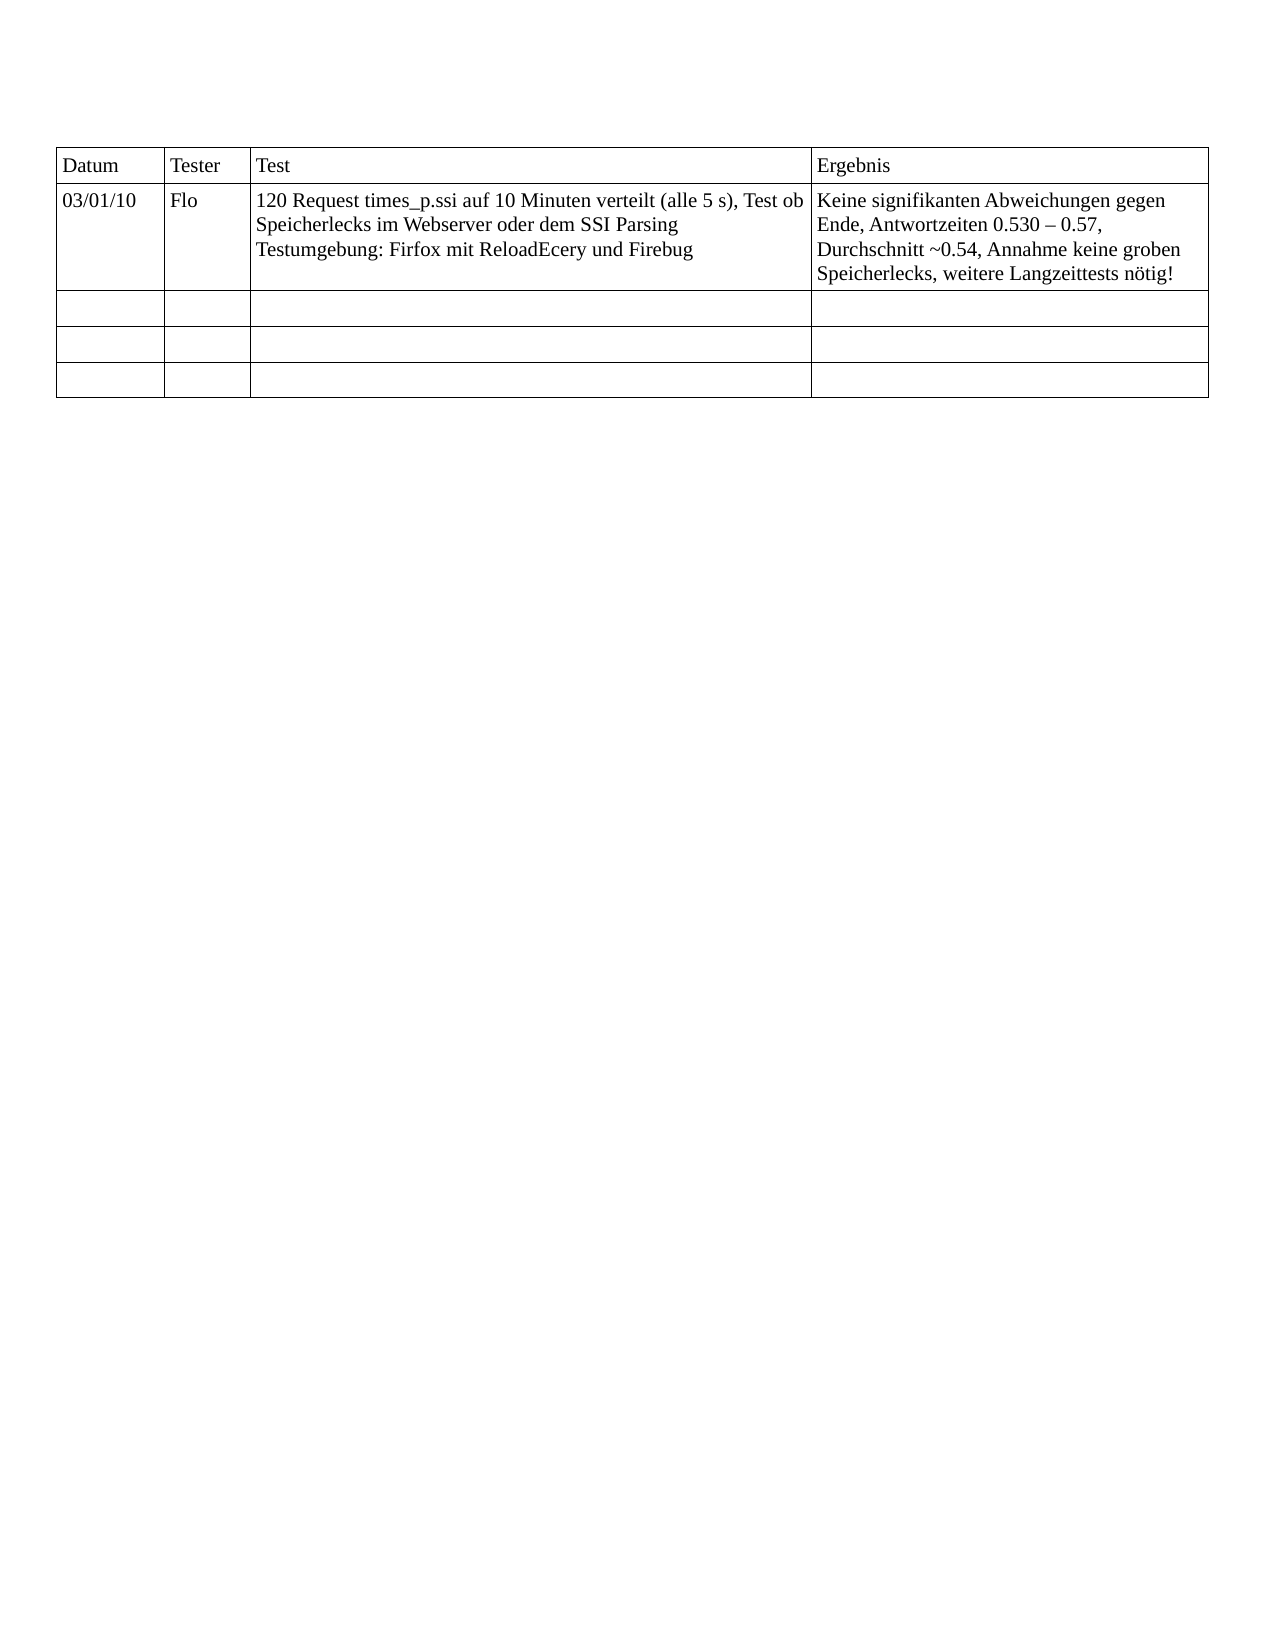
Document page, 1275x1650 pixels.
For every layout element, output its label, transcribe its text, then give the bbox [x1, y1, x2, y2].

table_cell Flo [165, 184, 250, 290]
table_cell 03/01/10 [57, 184, 164, 290]
table_cell [251, 291, 811, 326]
table_header Ergebnis [812, 148, 1208, 182]
table_cell 120 Request times_p.ssi auf 10 Minuten verteilt (alle 5 s), Test ob Speicherlecks im Webserver oder dem SSI Parsing Testumgebung: Firfox mit ReloadEcery und Firebug [251, 184, 811, 290]
table_cell [251, 327, 811, 362]
table_cell [812, 327, 1208, 362]
table_cell [165, 363, 250, 397]
table_cell [57, 327, 164, 362]
table_cell [57, 363, 164, 397]
table_cell [251, 363, 811, 397]
table_cell [812, 363, 1208, 397]
table_cell [57, 291, 164, 326]
table_cell [165, 327, 250, 362]
table_header Test [251, 148, 811, 182]
table_cell [812, 291, 1208, 326]
table_cell Keine signifikanten Abweichungen gegen Ende, Antwortzeiten 0.530 – 0.57, Durchschnitt ~0.54, Annahme keine groben Speicherlecks, weitere Langzeittests nötig! [812, 184, 1208, 290]
table_header Tester [165, 148, 250, 182]
table_cell [165, 291, 250, 326]
table_header Datum [57, 148, 164, 182]
